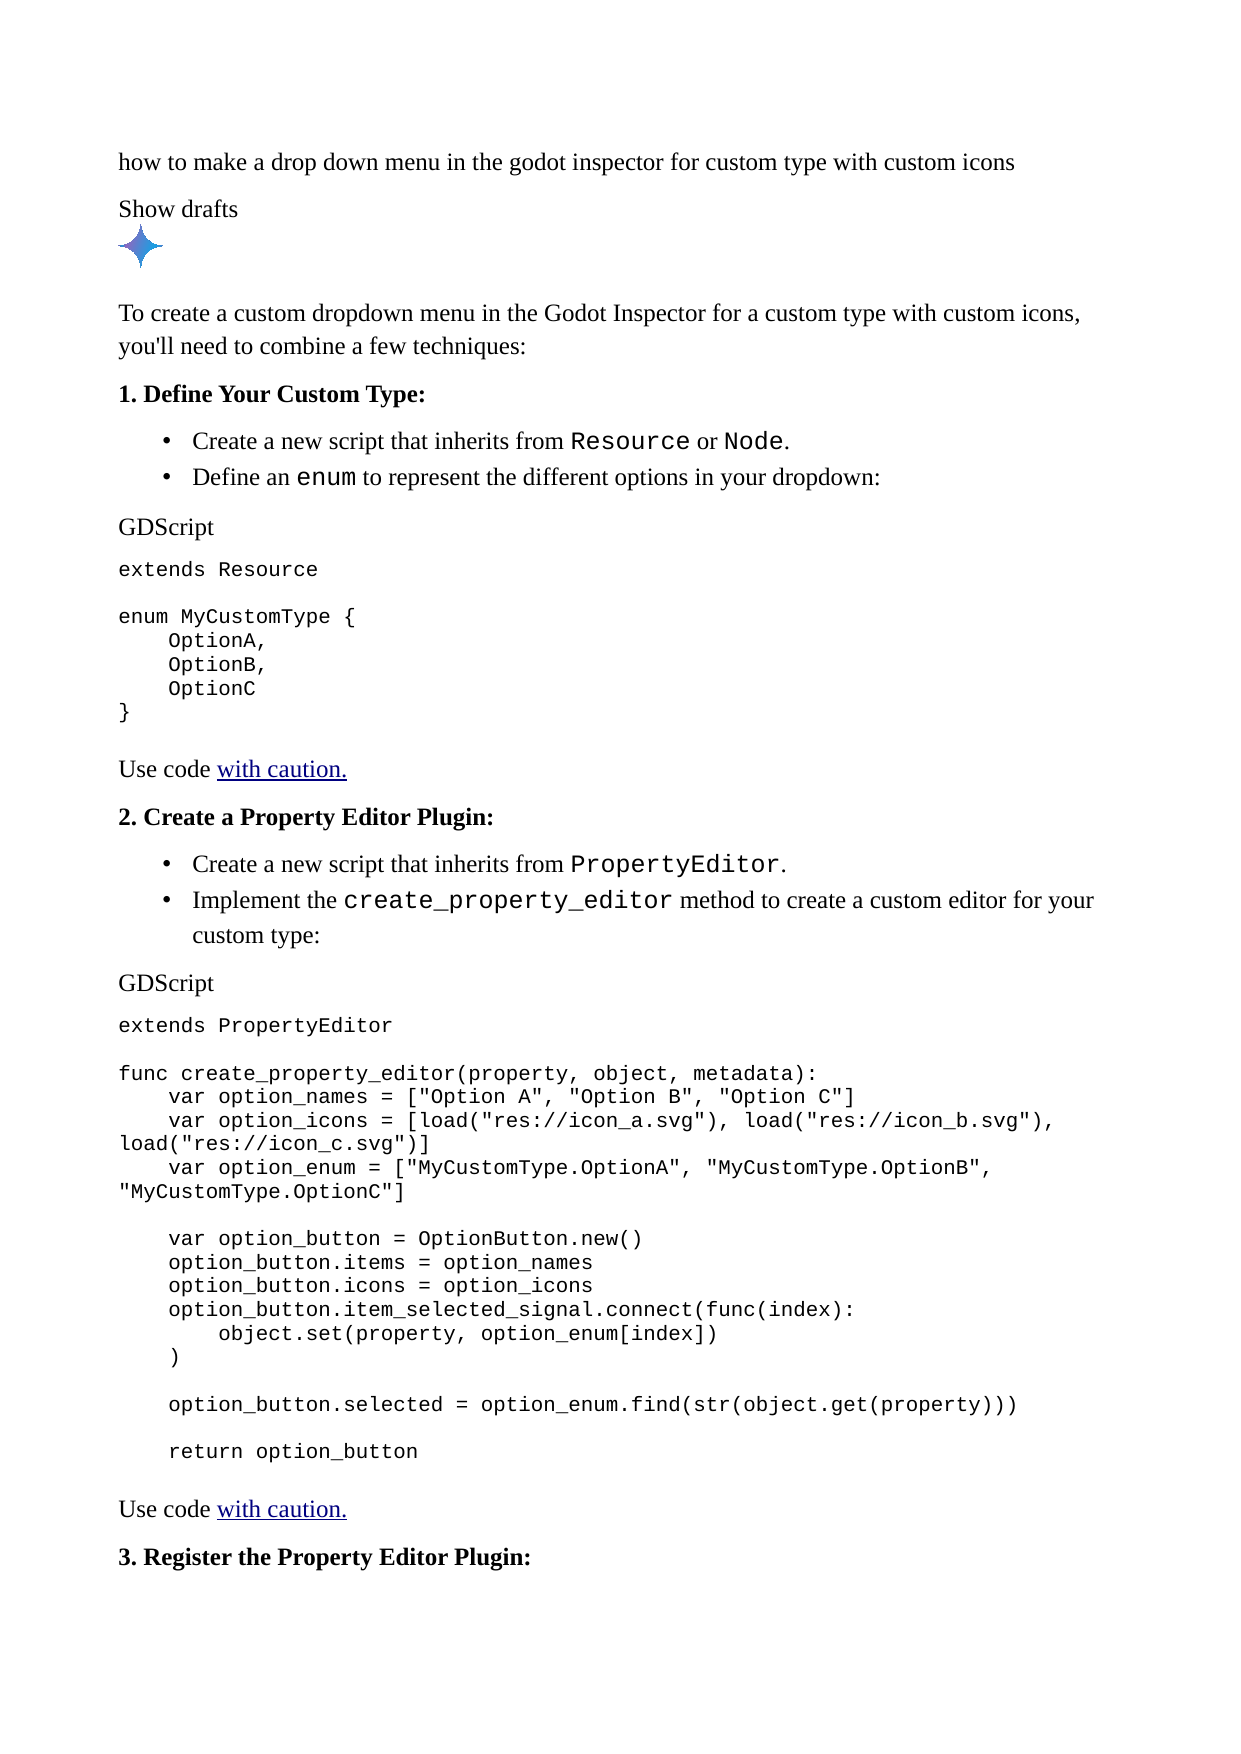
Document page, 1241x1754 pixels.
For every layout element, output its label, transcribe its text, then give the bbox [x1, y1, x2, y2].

text var option_icons = [load("res://icon_a.svg"), load("res://icon_b.svg"), load("res://icon_c.svg")] [118, 1110, 1122, 1157]
text GDScript [118, 968, 1122, 996]
text } [118, 701, 1122, 725]
text enum MyCustomType { [118, 607, 1122, 630]
text option_button.selected = option_enum.find(str(object.get(property))) [118, 1393, 1122, 1417]
text 1. Define Your Custom Type: [118, 379, 1122, 407]
text option_button.icons = option_icons [118, 1275, 1122, 1299]
text ) [118, 1346, 1122, 1370]
text Show drafts [118, 194, 1122, 223]
text GDScript [118, 512, 1122, 540]
text OptionC [118, 677, 1122, 701]
text func create_property_editor(property, object, metadata): [118, 1062, 1122, 1086]
text 3. Register the Property Editor Plugin: [118, 1542, 1122, 1570]
text Use code with caution. [118, 1494, 1122, 1523]
text OptionB, [118, 654, 1122, 677]
text OptionA, [118, 630, 1122, 654]
list Create a new script that inherits from PropertyEditor. [162, 849, 1122, 880]
text return option_button [118, 1441, 1122, 1464]
text extends PropertyEditor [118, 1015, 1122, 1039]
text var option_button = OptionButton.new() [118, 1228, 1122, 1252]
text option_button.item_selected_signal.connect(func(index): [118, 1299, 1122, 1323]
text To create a custom dropdown menu in the Godot Inspector for a custom type with custom icons, you'll need to combine a few techniques: [118, 298, 1122, 360]
list Define an enum to represent the different options in your dropdown: [162, 462, 1122, 492]
text how to make a drop down menu in the godot inspector for custom type with custom icons [118, 147, 1122, 176]
text var option_names = ["Option A", "Option B", "Option C"] [118, 1086, 1122, 1110]
text extends Resource [118, 559, 1122, 583]
text object.set(property, option_enum[index]) [118, 1323, 1122, 1346]
text var option_enum = ["MyCustomType.OptionA", "MyCustomType.OptionB", "MyCustomType.OptionC"] [118, 1157, 1122, 1204]
text option_button.items = option_names [118, 1252, 1122, 1275]
list Create a new script that inherits from Resource or Node. [162, 426, 1122, 457]
text Use code with caution. [118, 754, 1122, 783]
text 2. Create a Property Editor Plugin: [118, 802, 1122, 831]
list Implement the create_property_editor method to create a custom editor for your custom type: [162, 885, 1122, 949]
